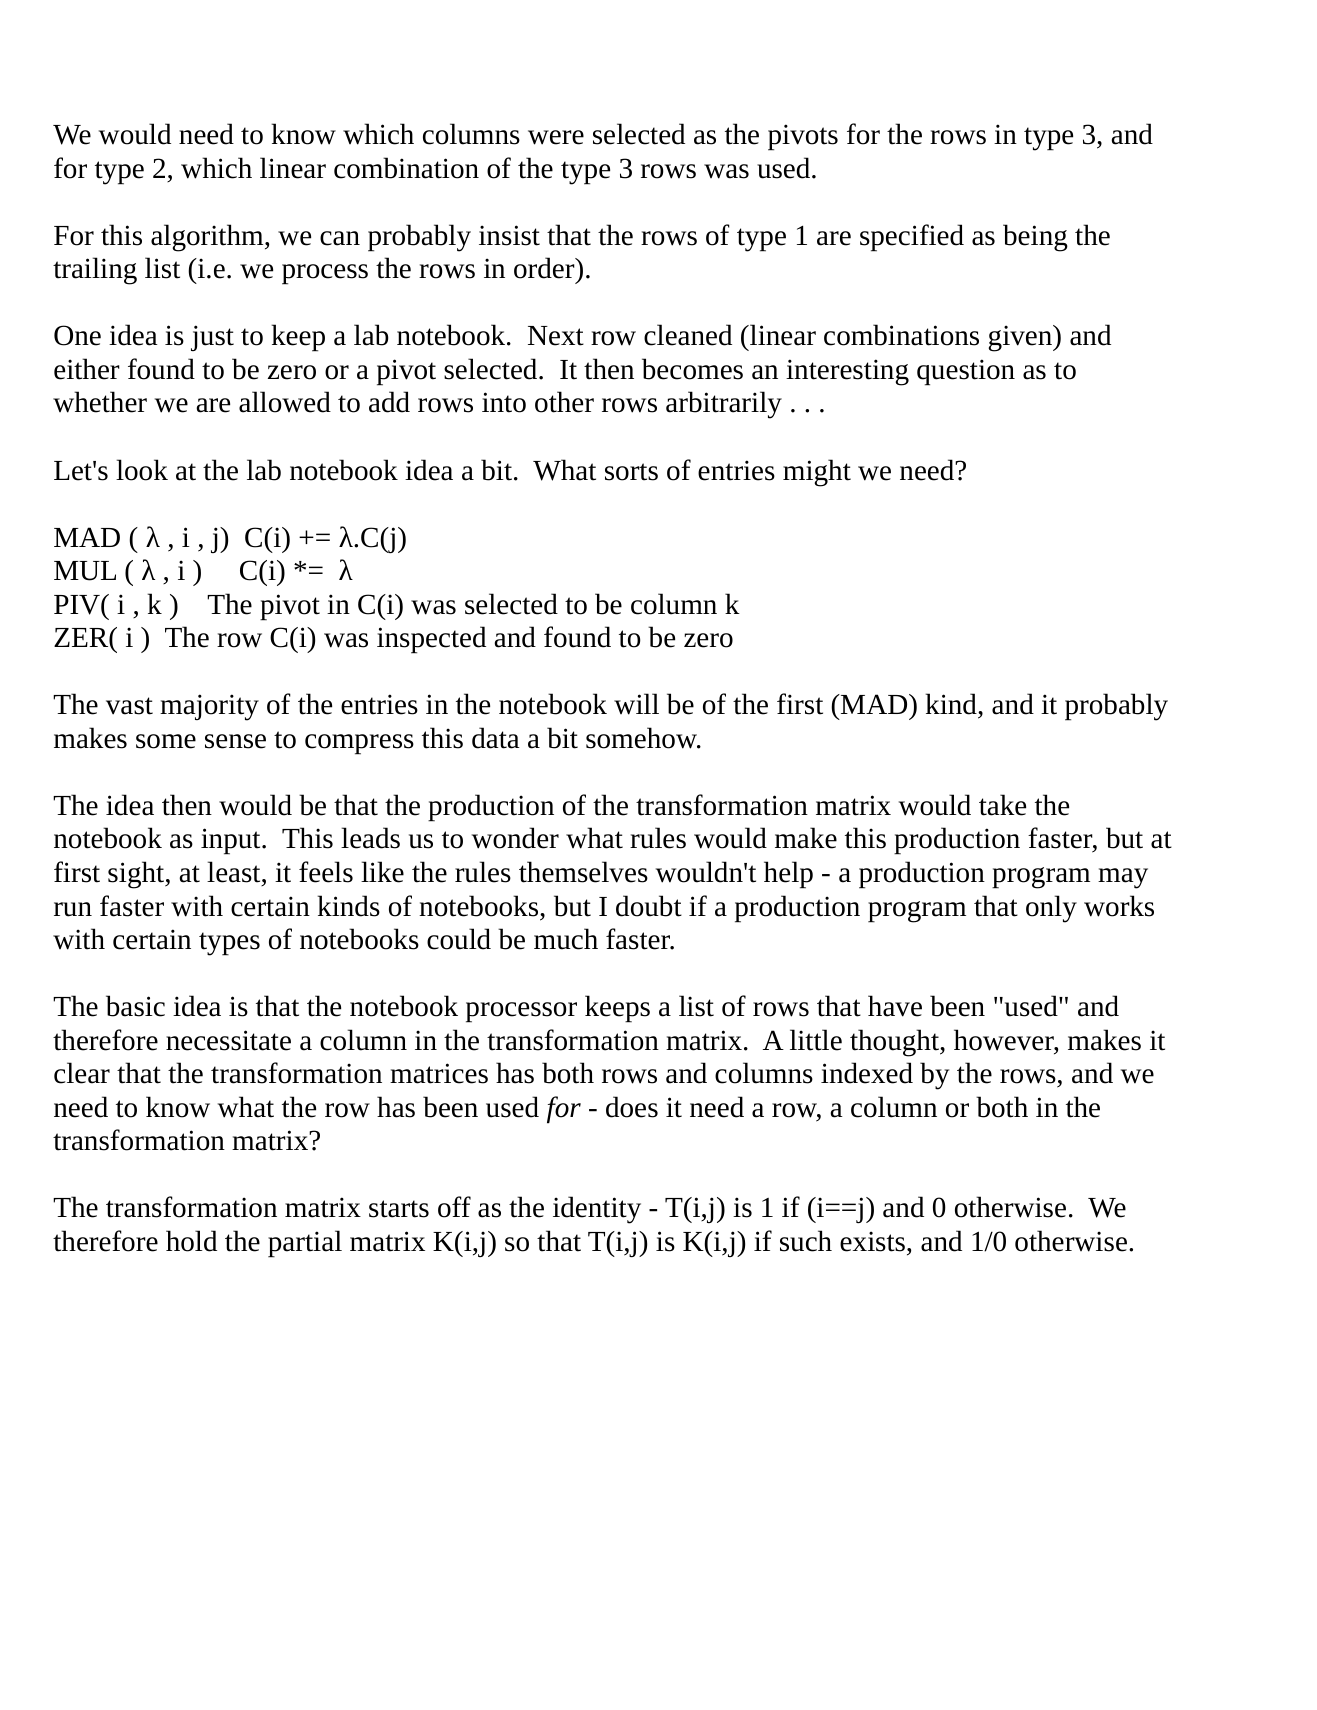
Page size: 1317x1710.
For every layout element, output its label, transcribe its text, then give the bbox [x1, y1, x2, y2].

text ZER( i ) The row C(i) was inspected and found to be zero [53, 620, 1174, 654]
text The idea then would be that the production of the transformation matrix would take the notebook as input. This leads us to wonder what rules would make this production faster, but at first sight, at least, it feels like the rules themselves wouldn't help - a production program may run faster with certain kinds of notebooks, but I doubt if a production program that only works with certain types of notebooks could be much faster. [53, 788, 1174, 956]
text MUL ( λ , i ) C(i) *= λ [53, 553, 1174, 587]
text We would need to know which columns were selected as the pivots for the rows in type 3, and for type 2, which linear combination of the type 3 rows was used. [53, 117, 1174, 184]
text The basic idea is that the notebook processor keeps a list of rows that have been "used" and therefore necessitate a column in the transformation matrix. A little thought, however, makes it clear that the transformation matrices has both rows and columns indexed by the rows, and we need to know what the row has been used for - does it need a row, a column or both in the transformation matrix? [53, 989, 1174, 1157]
text The vast majority of the entries in the notebook will be of the first (MAD) kind, and it probably makes some sense to compress this data a bit somehow. [53, 687, 1174, 754]
text One idea is just to keep a lab notebook. Next row cleaned (linear combinations given) and either found to be zero or a pivot selected. It then becomes an interesting question as to whether we are allowed to add rows into other rows arbitrarily . . . [53, 318, 1174, 419]
text MAD ( λ , i , j) C(i) += λ.C(j) [53, 520, 1174, 553]
text For this algorithm, we can probably insist that the rows of type 1 are specified as being the trailing list (i.e. we process the rows in order). [53, 218, 1174, 285]
text Let's look at the lab notebook idea a bit. What sorts of entries might we need? [53, 453, 1174, 486]
text PIV( i , k ) The pivot in C(i) was selected to be column k [53, 587, 1174, 620]
text The transformation matrix starts off as the identity - T(i,j) is 1 if (i==j) and 0 otherwise. We therefore hold the partial matrix K(i,j) so that T(i,j) is K(i,j) if such exists, and 1/0 otherwise. [53, 1191, 1174, 1258]
